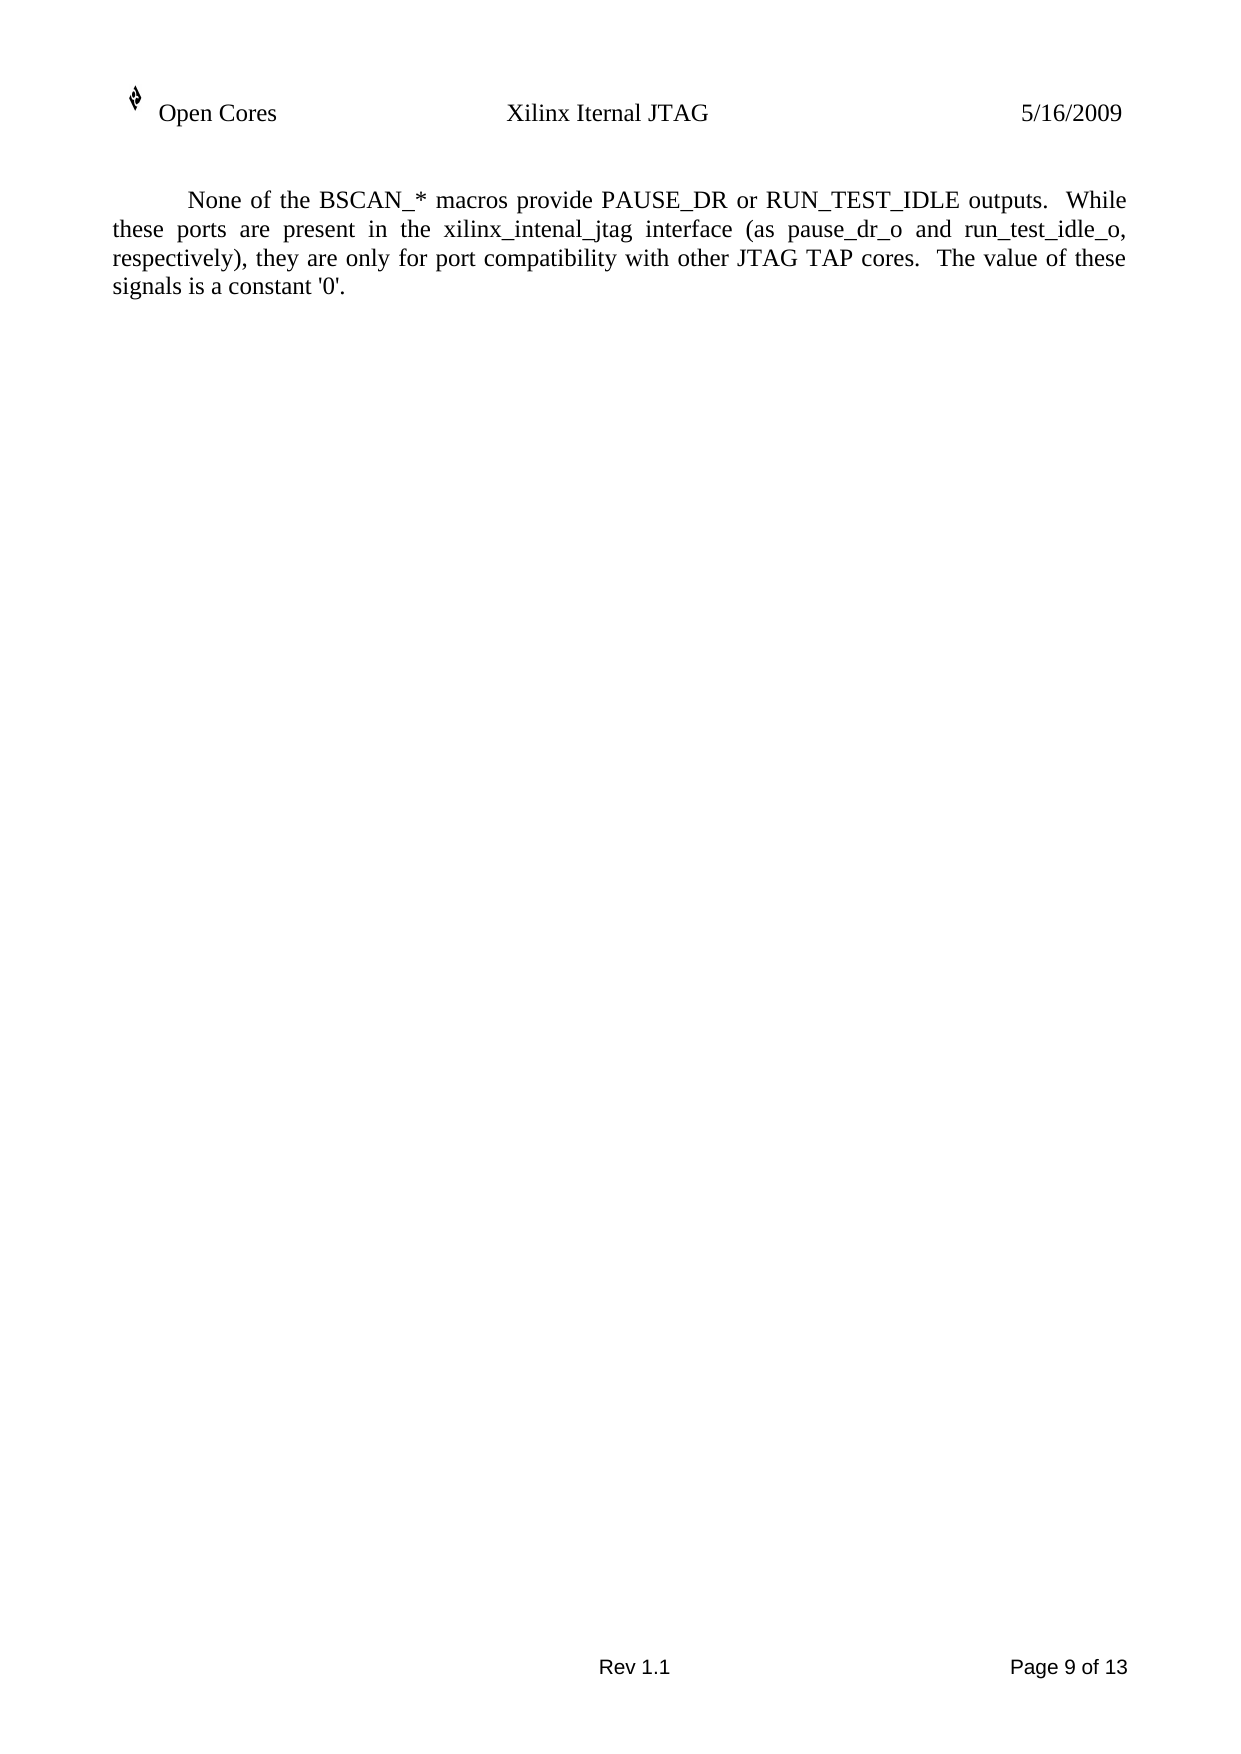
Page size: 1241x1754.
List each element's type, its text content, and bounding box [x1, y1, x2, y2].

text None of the BSCAN_* macros provide PAUSE_DR or RUN_TEST_IDLE outputs. While these ports are present in the xilinx_intenal_jtag interface (as pause_dr_o and run_test_idle_o, respectively), they are only for port compatibility with other JTAG TAP cores. The value of these signals is a constant '0'. [112, 185, 1128, 300]
